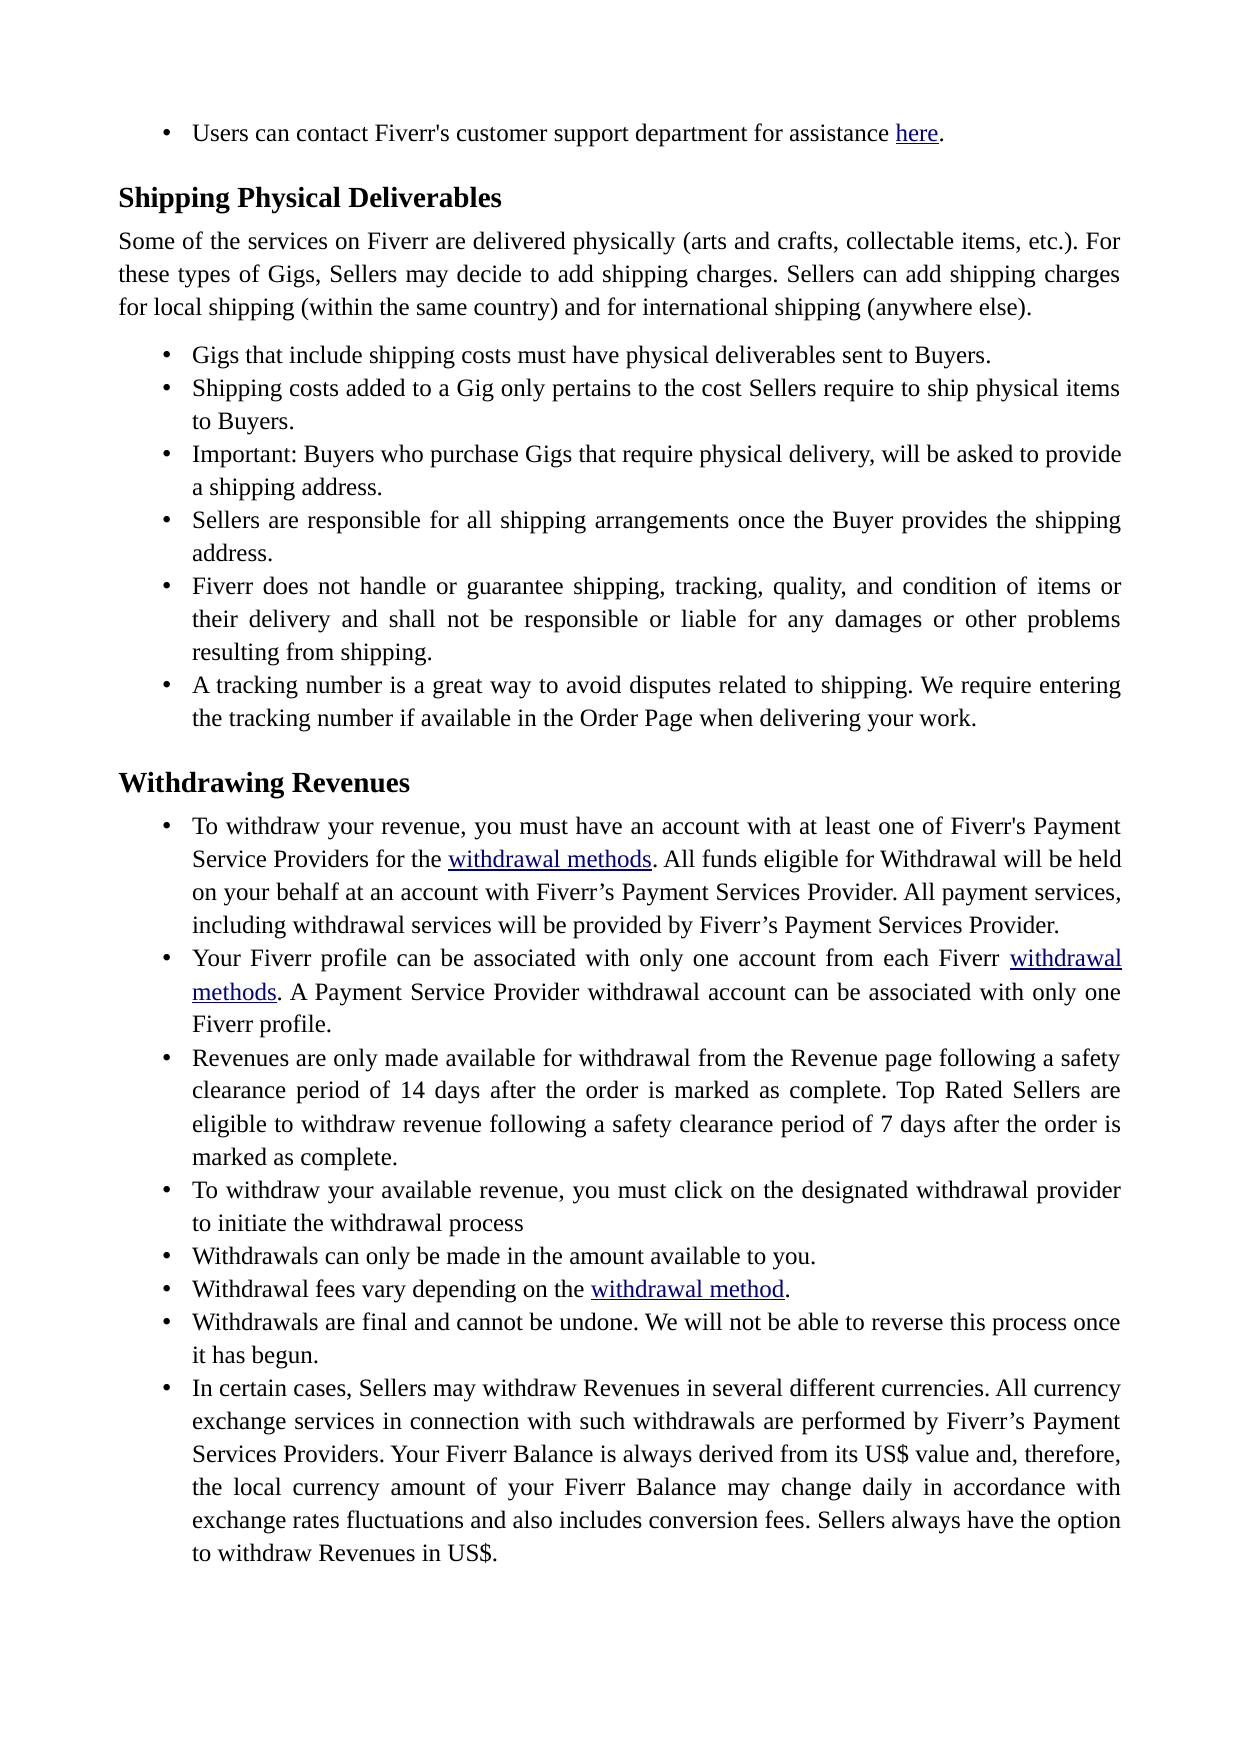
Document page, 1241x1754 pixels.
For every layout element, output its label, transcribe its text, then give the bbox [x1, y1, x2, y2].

list Revenues are only made available for withdrawal from the Revenue page following a safety clearance period of 14 days after the order is marked as complete. Top Rated Sellers are eligible to withdraw revenue following a safety clearance period of 7 days after the order is marked as complete. [162, 1043, 1122, 1170]
subtitle Shipping Physical Deliverables [118, 180, 1122, 214]
list In certain cases, Sellers may withdraw Revenues in several different currencies. All currency exchange services in connection with such withdrawals are performed by Fiverr’s Payment Services Providers. Your Fiverr Balance is always derived from its US$ value and, therefore, the local currency amount of your Fiverr Balance may change daily in accordance with exchange rates fluctuations and also includes conversion fees. Sellers always have the option to withdraw Revenues in US$. [162, 1373, 1122, 1567]
list Sellers are responsible for all shipping arrangements once the Buyer provides the shipping address. [162, 505, 1122, 567]
list Withdrawals are final and cannot be undone. We will not be able to reverse this process once it has begun. [162, 1307, 1122, 1368]
list To withdraw your revenue, you must have an account with at least one of Fiverr's Payment Service Providers for the withdrawal methods. All funds eligible for Withdrawal will be held on your behalf at an account with Fiverr’s Payment Services Provider. All payment services, including withdrawal services will be provided by Fiverr’s Payment Services Provider. [162, 811, 1122, 939]
list Withdrawals can only be made in the amount available to you. [162, 1241, 1122, 1269]
text Some of the services on Fiverr are delivered physically (arts and crafts, collectable items, etc.). For these types of Gigs, Sellers may decide to add shipping charges. Sellers can add shipping charges for local shipping (within the same country) and for international shipping (anywhere else). [118, 226, 1122, 321]
list Fiverr does not handle or guarantee shipping, tracking, quality, and condition of items or their delivery and shall not be responsible or liable for any damages or other problems resulting from shipping. [162, 571, 1122, 666]
list A tracking number is a great way to avoid disputes related to shipping. We require entering the tracking number if available in the Order Page when delivering your work. [162, 670, 1122, 732]
list Shipping costs added to a Gig only pertains to the cost Sellers require to ship physical items to Buyers. [162, 373, 1122, 435]
list Important: Buyers who purchase Gigs that require physical delivery, will be asked to provide a shipping address. [162, 439, 1122, 501]
list Gigs that include shipping costs must have physical deliverables sent to Buyers. [162, 340, 1122, 369]
list Users can contact Fiverr's customer support department for assistance here. [162, 118, 1122, 147]
subtitle Withdrawing Revenues [118, 765, 1122, 799]
list Withdrawal fees vary depending on the withdrawal method. [162, 1274, 1122, 1302]
list Your Fiverr profile can be associated with only one account from each Fiverr withdrawal methods. A Payment Service Provider withdrawal account can be associated with only one Fiverr profile. [162, 943, 1122, 1038]
list To withdraw your available revenue, you must click on the designated withdrawal provider to initiate the withdrawal process [162, 1175, 1122, 1236]
